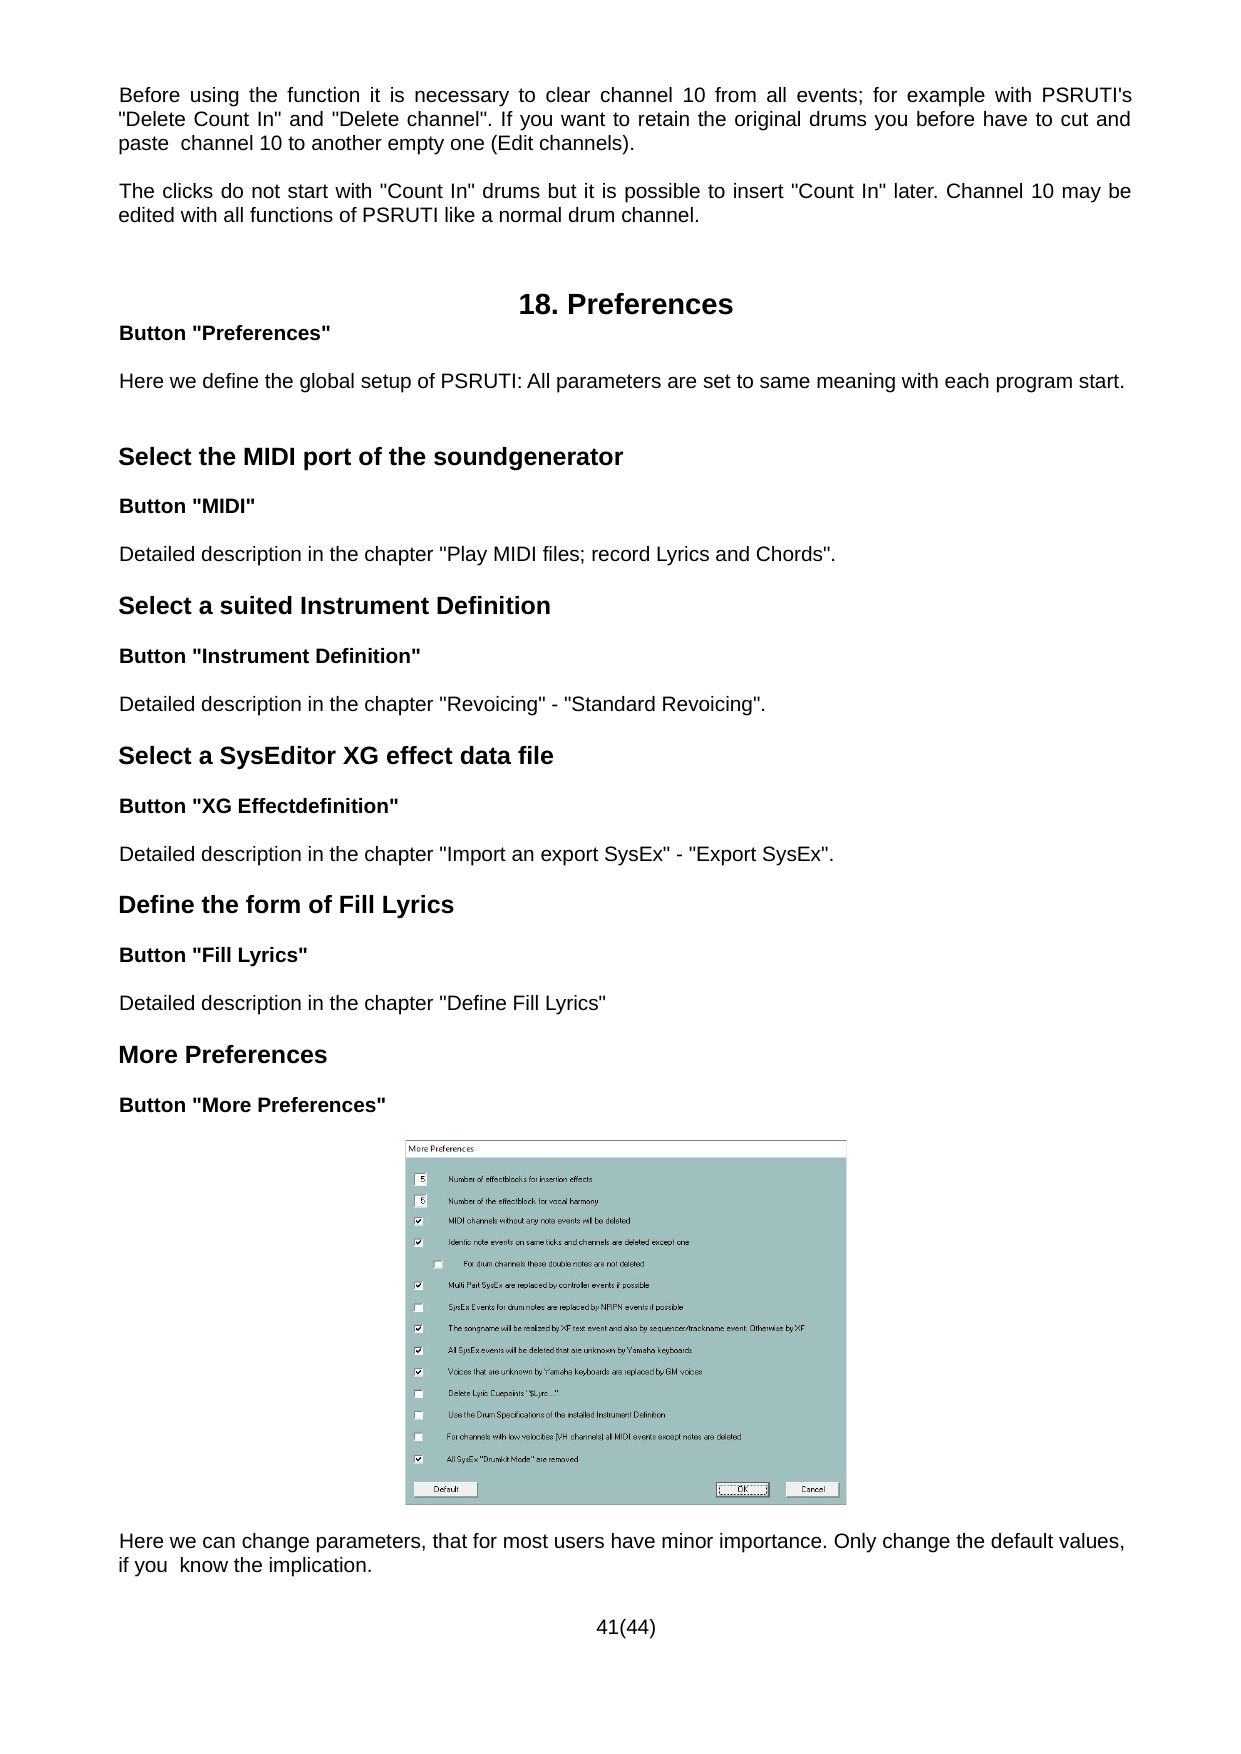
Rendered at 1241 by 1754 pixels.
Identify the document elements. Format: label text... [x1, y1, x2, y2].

subtitle Define the form of Fill Lyrics [118, 890, 1134, 919]
text Button "More Preferences" [118, 1093, 1134, 1117]
text Button "XG Effectdefinition" [118, 793, 1134, 817]
subtitle Select a SysEditor XG effect data file [118, 741, 1134, 769]
subtitle Select a suited Instrument Definition [118, 591, 1134, 620]
subtitle More Preferences [118, 1040, 1134, 1069]
text Before using the function it is necessary to clear channel 10 from all events; for example with PSRUTI's "Delete Count In" and "Delete channel". If you want to retain the original drums you before have to cut and paste channel 10 to another empty one (Edit channels). [118, 83, 1134, 155]
text Detailed description in the chapter "Import an export SysEx" - "Export SysEx". [118, 841, 1134, 865]
text Button "Preferences" [118, 321, 1134, 345]
text Button "Fill Lyrics" [118, 943, 1134, 967]
text Here we can change parameters, that for most users have minor importance. Only change the default values, if you know the implication. [118, 1529, 1134, 1577]
text Button "MIDI" [118, 494, 1134, 518]
picture [405, 1140, 847, 1505]
text Detailed description in the chapter "Define Fill Lyrics" [118, 991, 1134, 1015]
text Here we define the global setup of PSRUTI: All parameters are set to same meaning with each program start. [118, 369, 1134, 393]
subtitle 18. Preferences [118, 287, 1134, 321]
text Button "Instrument Definition" [118, 644, 1134, 668]
text The clicks do not start with "Count In" drums but it is possible to insert "Count In" later. Channel 10 may be edited with all functions of PSRUTI like a normal drum channel. [118, 179, 1134, 227]
text Detailed description in the chapter "Play MIDI files; record Lyrics and Chords". [118, 542, 1134, 566]
text Detailed description in the chapter "Revoicing" - "Standard Revoicing". [118, 692, 1134, 716]
subtitle Select the MIDI port of the soundgenerator [118, 442, 1134, 470]
